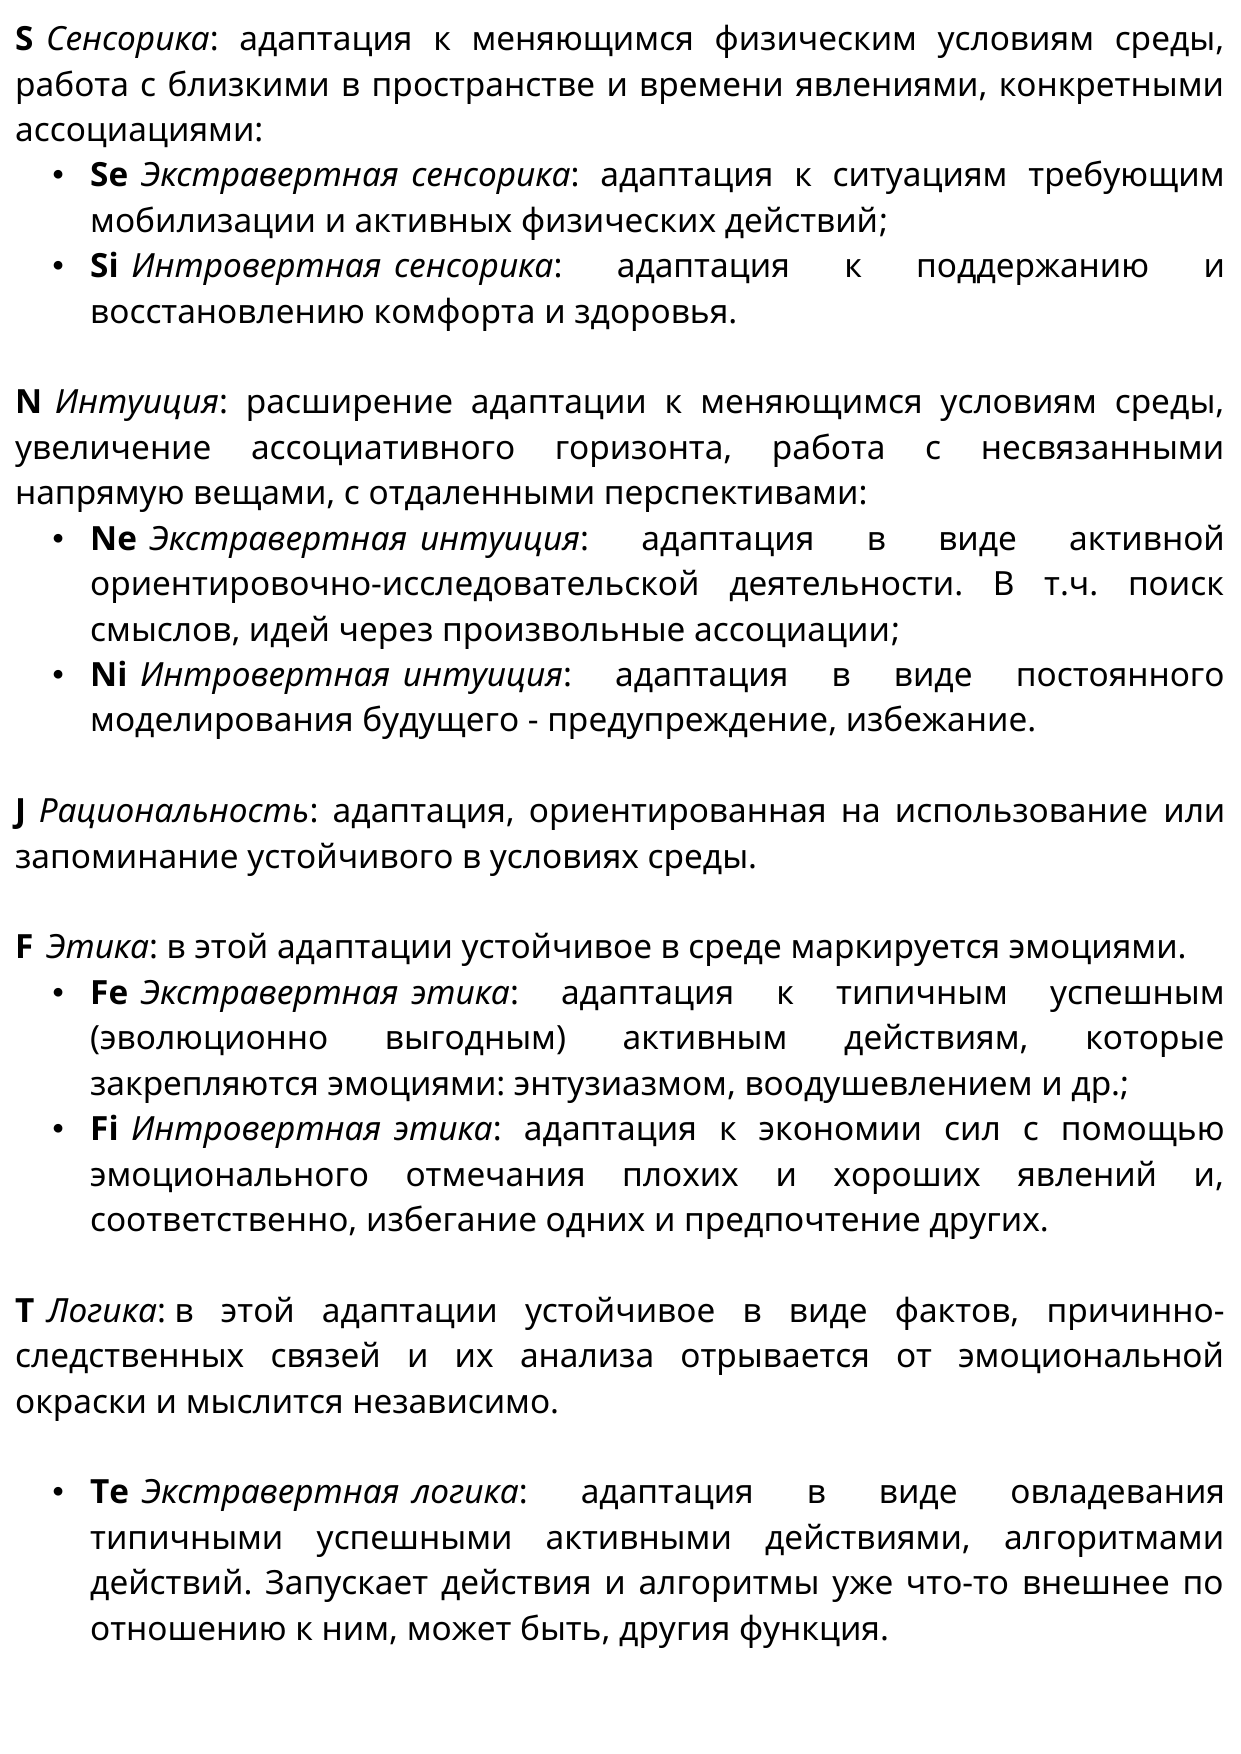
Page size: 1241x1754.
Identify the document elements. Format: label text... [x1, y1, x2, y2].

text F Этика: в этой адаптации устойчивое в среде маркируется эмоциями. [15, 923, 1225, 969]
list Fi Интровертная этика: адаптация к экономии сил с помощью эмоционального отмечания плохих и хороших явлений и, соответственно, избегание одних и предпочтение других. [52, 1105, 1225, 1241]
text S Сенсорика: адаптация к меняющимся физическим условиям среды, работа с близкими в пространстве и времени явлениями, конкретными ассоциациями: [15, 15, 1225, 151]
text N Интуиция: расширение адаптации к меняющимся условиям среды, увеличение ассоциативного горизонта, работа с несвязанными напрямую вещами, с отдаленными перспективами: [15, 378, 1225, 514]
list Ni Интровертная интуиция: адаптация в виде постоянного моделирования будущего - предупреждение, избежание. [52, 651, 1225, 742]
text T Логика: в этой адаптации устойчивое в виде фактов, причинно-следственных связей и их анализа отрывается от эмоциональной окраски и мыслится независимо. [15, 1287, 1225, 1423]
list Se Экстравертная сенсорика: адаптация к ситуациям требующим мобилизации и активных физических действий; [52, 151, 1225, 242]
text J Рациональность: адаптация, ориентированная на использование или запоминание устойчивого в условиях среды. [15, 787, 1225, 878]
list Ne Экстравертная интуиция: адаптация в виде активной ориентировочно-исследовательской деятельности. В т.ч. поиск смыслов, идей через произвольные ассоциации; [52, 514, 1225, 651]
list Te Экстравертная логика: адаптация в виде овладевания типичными успешными активными действиями, алгоритмами действий. Запускает действия и алгоритмы уже что-то внешнее по отношению к ним, может быть, другия функция. [52, 1468, 1225, 1650]
list Si Интровертная сенсорика: адаптация к поддержанию и восстановлению комфорта и здоровья. [52, 242, 1225, 333]
list Fe Экстравертная этика: адаптация к типичным успешным (эволюционно выгодным) активным действиям, которые закрепляются эмоциями: энтузиазмом, воодушевлением и др.; [52, 969, 1225, 1105]
